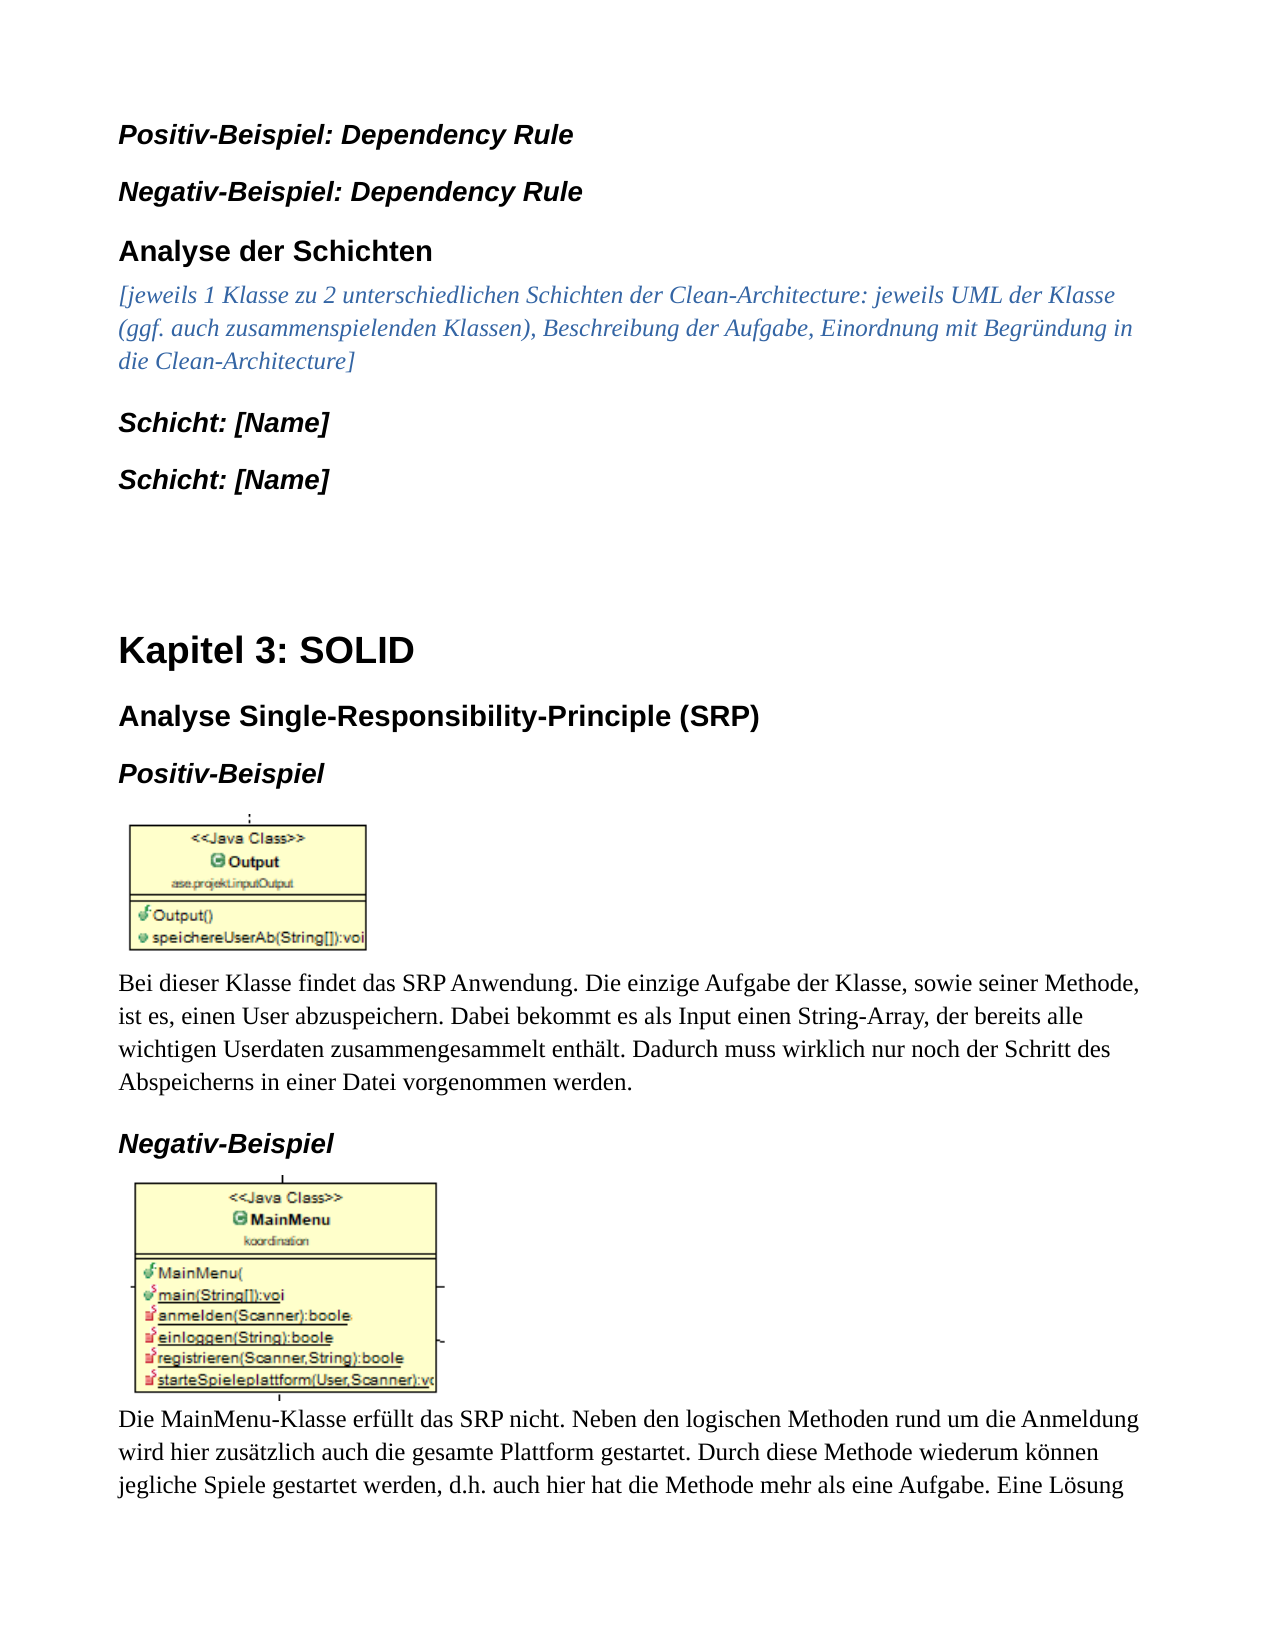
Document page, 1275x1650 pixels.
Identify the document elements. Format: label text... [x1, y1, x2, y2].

subtitle Analyse der Schichten [118, 234, 1157, 268]
subtitle Kapitel 3: SOLID [118, 628, 1157, 671]
subtitle Negativ-Beispiel [118, 1128, 1157, 1159]
subtitle Positiv-Beispiel: Dependency Rule [118, 118, 1157, 150]
text Bei dieser Klasse findet das SRP Anwendung. Die einzige Aufgabe der Klasse, sowie seiner Methode, ist es, einen User abzuspeichern. Dabei bekommt es als Input einen String-Array, der bereits alle wichtigen Userdaten zusammengesammelt enthält. Dadurch muss wirklich nur noch der Schritt des Abspeicherns in einer Datei vorgenommen werden. [118, 802, 1157, 1096]
picture [120, 814, 378, 965]
subtitle Schicht: [Name] [118, 406, 1157, 438]
subtitle Positiv-Beispiel [118, 757, 1157, 789]
subtitle Schicht: [Name] [118, 463, 1157, 495]
picture [130, 1175, 445, 1401]
subtitle Analyse Single-Responsibility-Principle (SRP) [118, 698, 1157, 732]
text Die MainMenu-Klasse erfüllt das SRP nicht. Neben den logischen Methoden rund um die Anmeldung wird hier zusätzlich auch die gesamte Plattform gestartet. Durch diese Methode wiederum können jegliche Spiele gestartet werden, d.h. auch hier hat die Methode mehr als eine Aufgabe. Eine Lösung [118, 1172, 1157, 1499]
text [jeweils 1 Klasse zu 2 unterschiedlichen Schichten der Clean-Architecture: jeweils UML der Klasse (ggf. auch zusammenspielenden Klassen), Beschreibung der Aufgabe, Einordnung mit Begründung in die Clean-Architecture] [118, 280, 1157, 375]
subtitle Negativ-Beispiel: Dependency Rule [118, 175, 1157, 207]
